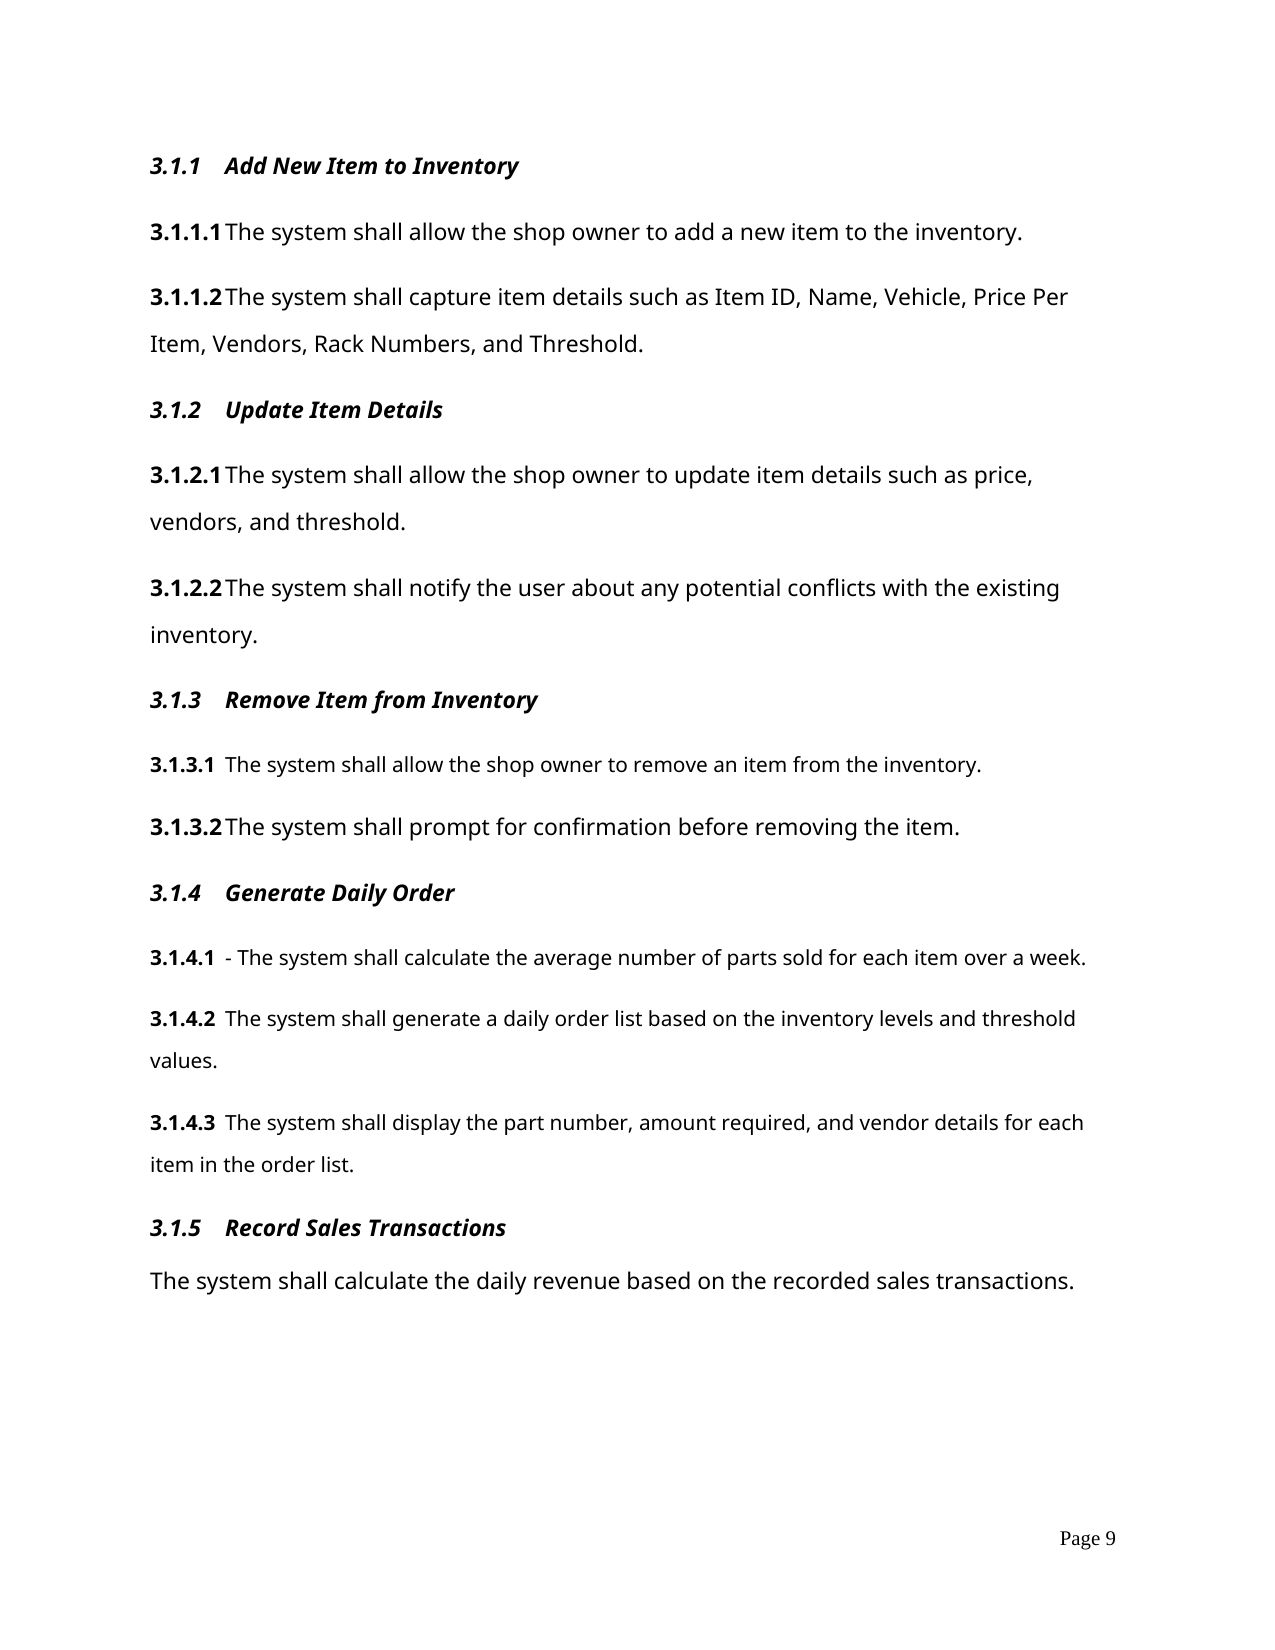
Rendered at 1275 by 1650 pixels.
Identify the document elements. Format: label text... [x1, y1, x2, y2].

subtitle - The system shall calculate the average number of parts sold for each item over a week. [150, 943, 1125, 971]
subtitle Remove Item from Inventory [150, 684, 1125, 716]
subtitle Generate Daily Order [150, 877, 1125, 908]
subtitle Add New Item to Inventory [150, 150, 1125, 181]
subtitle Record Sales Transactions [150, 1212, 1125, 1243]
subtitle The system shall capture item details such as Item ID, Name, Vehicle, Price Per Item, Vendors, Rack Numbers, and Threshold. [150, 281, 1125, 359]
subtitle The system shall allow the shop owner to remove an item from the inventory. [150, 750, 1125, 778]
subtitle Update Item Details [150, 394, 1125, 425]
subtitle The system shall display the part number, amount required, and vendor details for each item in the order list. [150, 1108, 1125, 1179]
subtitle The system shall allow the shop owner to update item details such as price, vendors, and threshold. [150, 459, 1125, 537]
subtitle The system shall notify the user about any potential conflicts with the existing inventory. [150, 572, 1125, 650]
text The system shall calculate the daily revenue based on the recorded sales transactions. [150, 1265, 1125, 1296]
subtitle The system shall generate a daily order list based on the inventory levels and threshold values. [150, 1004, 1125, 1075]
subtitle The system shall allow the shop owner to add a new item to the inventory. [150, 216, 1125, 247]
subtitle The system shall prompt for confirmation before removing the item. [150, 811, 1125, 843]
